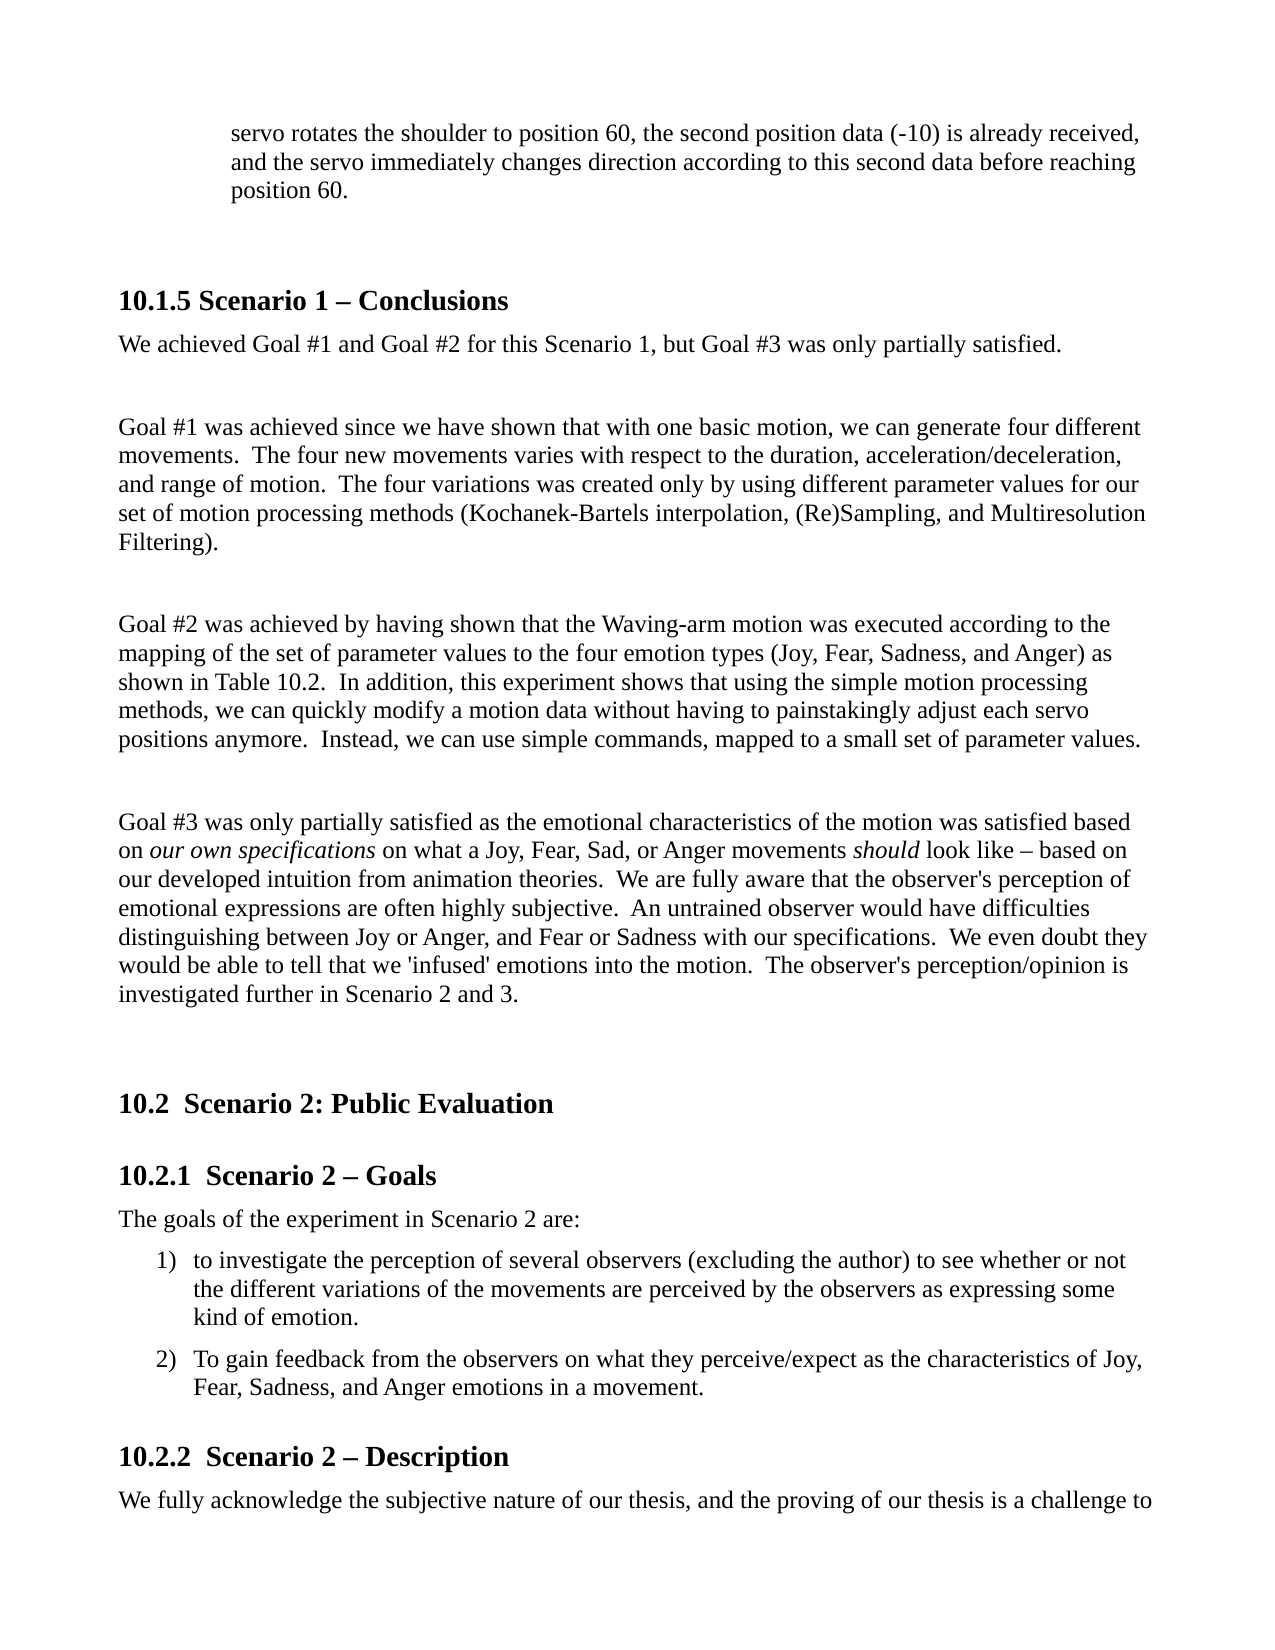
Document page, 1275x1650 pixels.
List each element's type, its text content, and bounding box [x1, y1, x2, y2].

text Goal #2 was achieved by having shown that the Waving-arm motion was executed according to the mapping of the set of parameter values to the four emotion types (Joy, Fear, Sadness, and Anger) as shown in Table 10.2. In addition, this experiment shows that using the simple motion processing methods, we can quickly modify a motion data without having to painstakingly adjust each servo positions anymore. Instead, we can use simple commands, mapped to a small set of parameter values. [118, 609, 1157, 753]
list To gain feedback from the observers on what they perceive/expect as the characteristics of Joy, Fear, Sadness, and Anger emotions in a movement. [156, 1344, 1157, 1401]
text We fully acknowledge the subjective nature of our thesis, and the proving of our thesis is a challenge to [118, 1485, 1157, 1513]
subtitle 10.2 Scenario 2: Public Evaluation [118, 1087, 1157, 1120]
text Goal #3 was only partially satisfied as the emotional characteristics of the motion was satisfied based on our own specifications on what a Joy, Fear, Sad, or Anger movements should look like – based on our developed intuition from animation theories. We are fully aware that the observer's perception of emotional expressions are often highly subjective. An untrained observer would have difficulties distinguishing between Joy or Anger, and Fear or Sadness with our specifications. We even doubt they would be able to tell that we 'infused' emotions into the motion. The observer's perception/opinion is investigated further in Scenario 2 and 3. [118, 807, 1157, 1008]
text The goals of the experiment in Scenario 2 are: [118, 1204, 1157, 1232]
subtitle 10.2.2 Scenario 2 – Description [118, 1439, 1157, 1472]
list servo rotates the shoulder to position 60, the second position data (-10) is already received, and the servo immediately changes direction according to this second data before reaching position 60. [193, 118, 1157, 204]
text Goal #1 was achieved since we have shown that with one basic motion, we can generate four different movements. The four new movements varies with respect to the duration, acceleration/deceleration, and range of motion. The four variations was created only by using different parameter values for our set of motion processing methods (Kochanek-Bartels interpolation, (Re)Sampling, and Multiresolution Filtering). [118, 412, 1157, 555]
subtitle 10.1.5 Scenario 1 – Conclusions [118, 283, 1157, 317]
text We achieved Goal #1 and Goal #2 for this Scenario 1, but Goal #3 was only partially satisfied. [118, 329, 1157, 358]
subtitle 10.2.1 Scenario 2 – Goals [118, 1158, 1157, 1191]
list to investigate the perception of several observers (excluding the author) to see whether or not the different variations of the movements are perceived by the observers as expressing some kind of emotion. [156, 1245, 1157, 1331]
